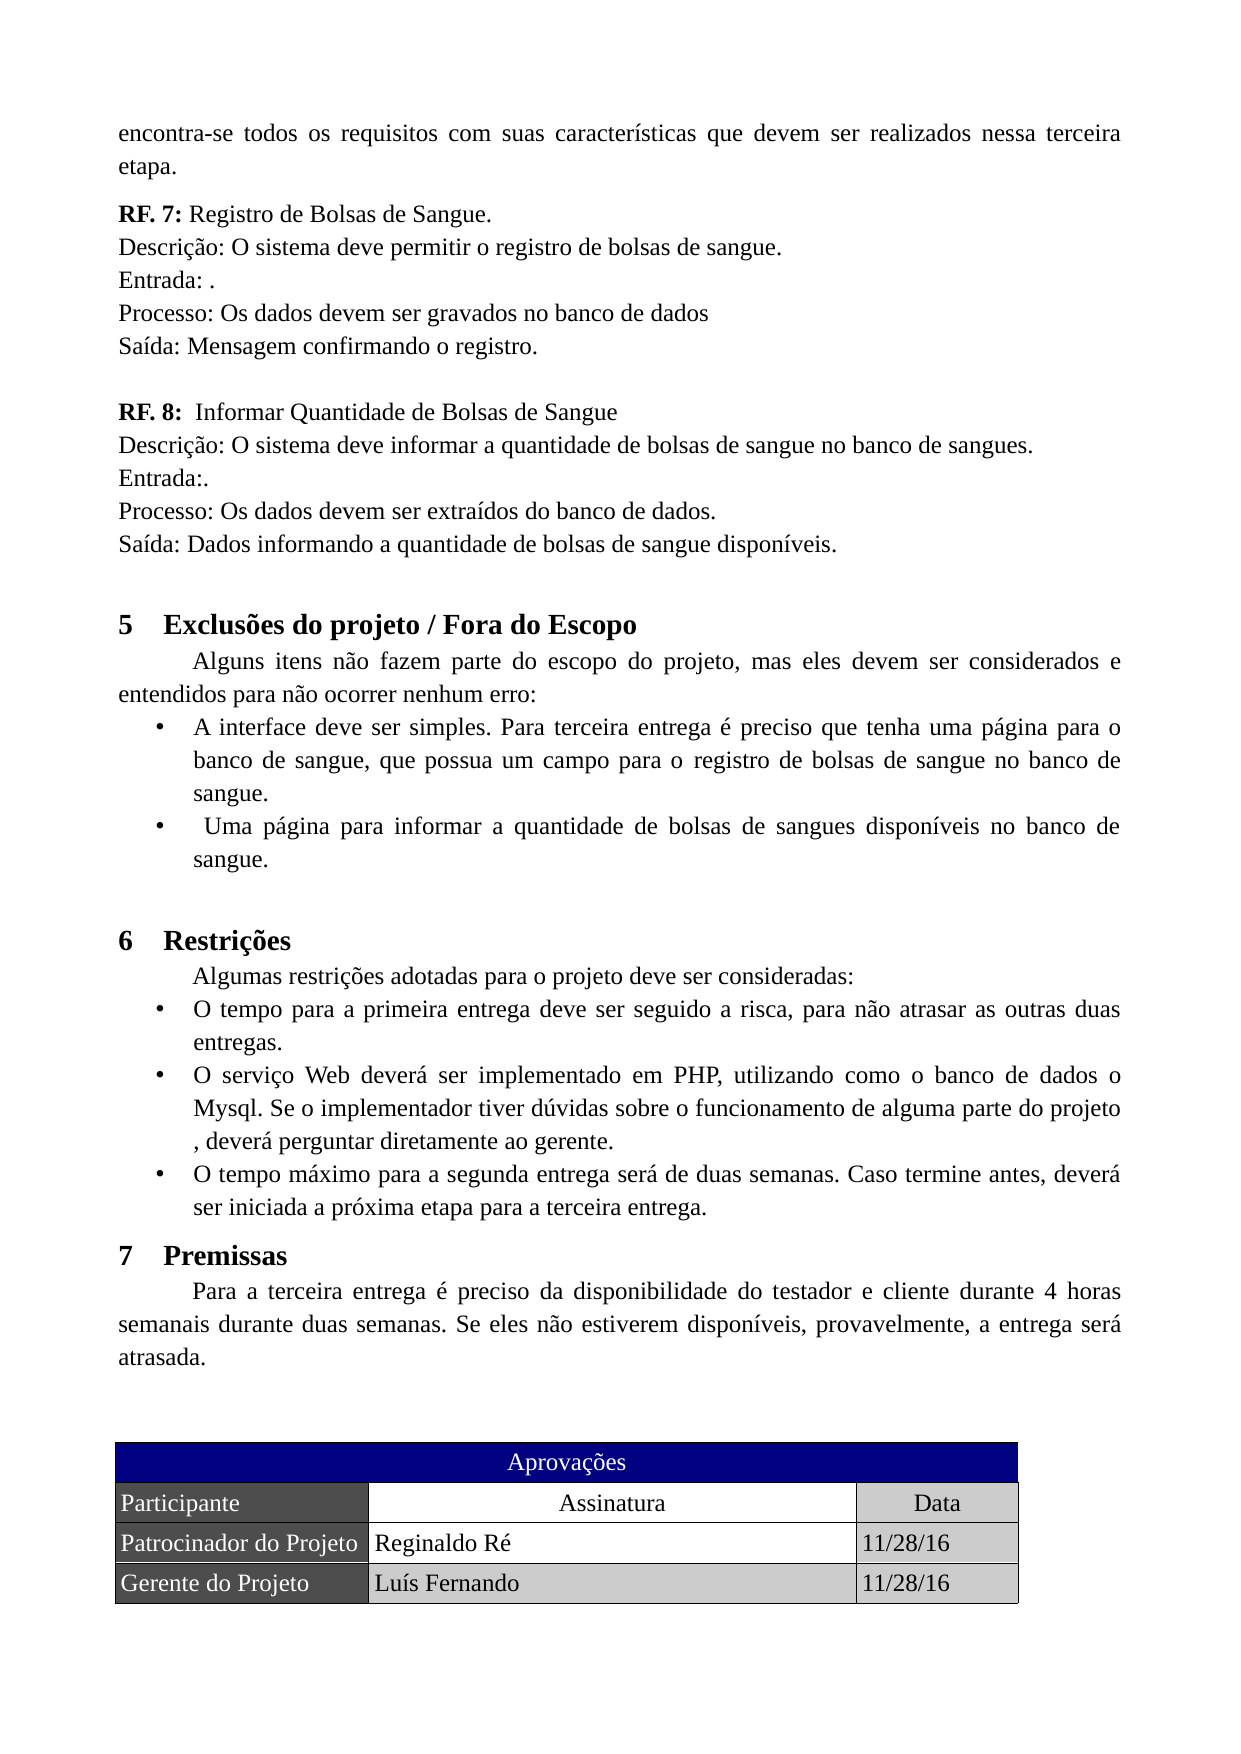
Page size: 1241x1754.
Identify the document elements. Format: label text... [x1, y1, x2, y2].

text Saída: Dados informando a quantidade de bolsas de sangue disponíveis. [118, 529, 1122, 558]
text encontra-se todos os requisitos com suas características que devem ser realizados nessa terceira etapa. [118, 118, 1122, 180]
text Descrição: O sistema deve permitir o registro de bolsas de sangue. [118, 232, 1122, 261]
table_cell Gerente do Projeto [116, 1564, 368, 1603]
table_cell Participante [116, 1483, 368, 1522]
text Entrada:. [118, 463, 1122, 492]
table_cell Luís Fernando [369, 1564, 856, 1603]
text Alguns itens não fazem parte do escopo do projeto, mas eles devem ser considerados e entendidos para não ocorrer nenhum erro: [118, 646, 1122, 708]
table_cell 28/11/16 [857, 1564, 1018, 1603]
table_cell Patrocinador do Projeto [116, 1523, 368, 1562]
text Para a terceira entrega é preciso da disponibilidade do testador e cliente durante 4 horas semanais durante duas semanas. Se eles não estiverem disponíveis, provavelmente, a entrega será atrasada. [118, 1276, 1122, 1371]
text RF. 7: Registro de Bolsas de Sangue. [118, 199, 1122, 227]
text Algumas restrições adotadas para o projeto deve ser consideradas: [118, 961, 1122, 990]
list O serviço Web deverá ser implementado em PHP, utilizando como o banco de dados o Mysql. Se o implementador tiver dúvidas sobre o funcionamento de alguma parte do projeto , deverá perguntar diretamente ao gerente. [156, 1060, 1122, 1155]
text Processo: Os dados devem ser gravados no banco de dados [118, 298, 1122, 327]
table_header Aprovações [116, 1443, 1018, 1482]
table_cell 28/11/16 [857, 1523, 1018, 1562]
table_cell Assinatura [369, 1483, 856, 1522]
subtitle Exclusões do projeto / Fora do Escopo [118, 607, 1122, 641]
text Descrição: O sistema deve informar a quantidade de bolsas de sangue no banco de sangues. [118, 430, 1122, 459]
list Uma página para informar a quantidade de bolsas de sangues disponíveis no banco de sangue. [156, 811, 1122, 873]
list O tempo máximo para a segunda entrega será de duas semanas. Caso termine antes, deverá ser iniciada a próxima etapa para a terceira entrega. [156, 1159, 1122, 1221]
list A interface deve ser simples. Para terceira entrega é preciso que tenha uma página para o banco de sangue, que possua um campo para o registro de bolsas de sangue no banco de sangue. [156, 712, 1122, 807]
text Processo: Os dados devem ser extraídos do banco de dados. [118, 496, 1122, 525]
table_cell Reginaldo Ré [369, 1523, 856, 1562]
subtitle Restrições [118, 923, 1122, 956]
text Entrada: . [118, 265, 1122, 293]
text Saída: Mensagem confirmando o registro. [118, 331, 1122, 359]
text RF. 8: Informar Quantidade de Bolsas de Sangue [118, 397, 1122, 426]
subtitle Premissas [118, 1238, 1122, 1271]
list O tempo para a primeira entrega deve ser seguido a risca, para não atrasar as outras duas entregas. [156, 994, 1122, 1056]
table_cell Data [857, 1483, 1018, 1522]
